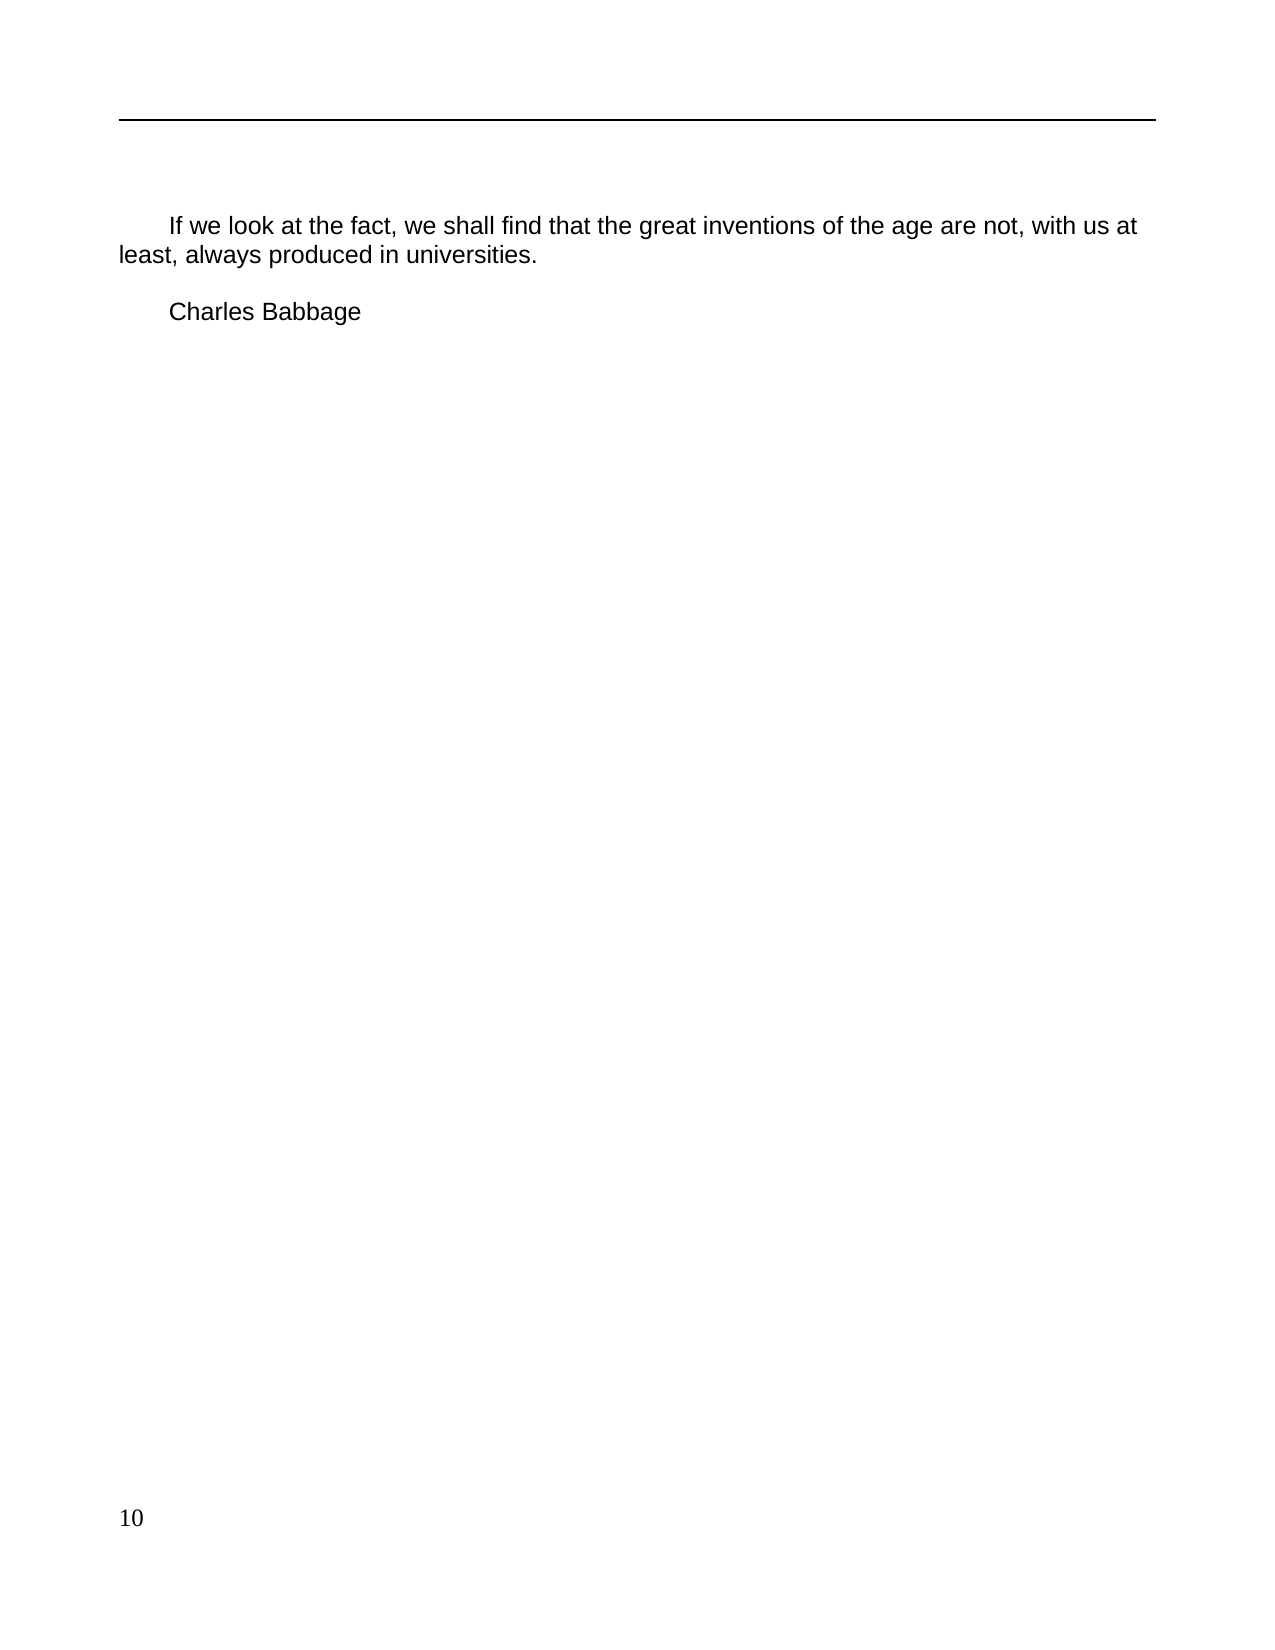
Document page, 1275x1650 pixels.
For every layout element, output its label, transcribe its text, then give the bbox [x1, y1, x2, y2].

text If we look at the fact, we shall find that the great inventions of the age are not, with us at least, always produced in universities. [118, 211, 1156, 268]
text Charles Babbage [118, 297, 1156, 326]
